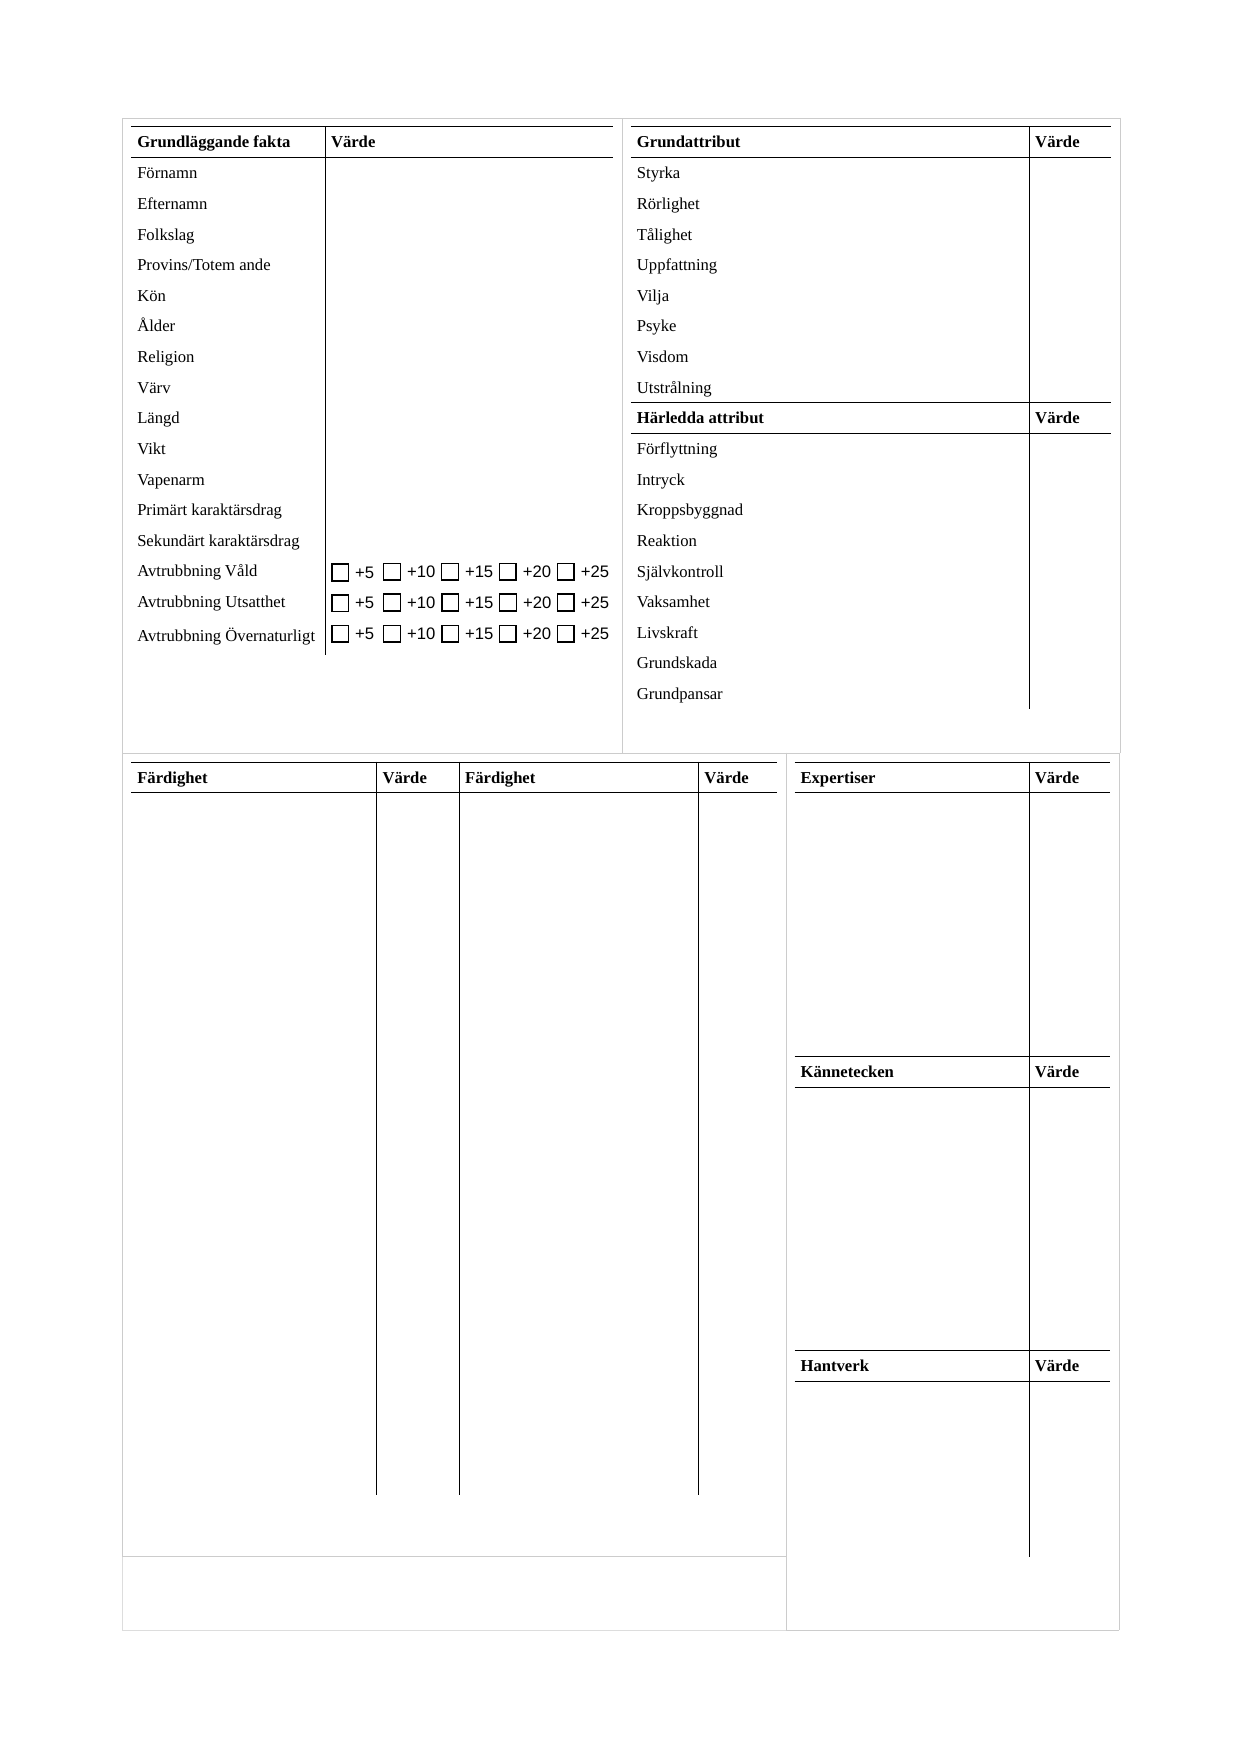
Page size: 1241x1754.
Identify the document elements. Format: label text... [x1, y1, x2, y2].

table_cell [131, 1144, 376, 1173]
table_cell Värde [1030, 1057, 1110, 1087]
table_cell [460, 1231, 698, 1261]
table_cell [460, 1173, 698, 1202]
table_cell [326, 372, 612, 402]
table_cell [460, 1027, 698, 1056]
table_cell [460, 1085, 698, 1114]
table_cell [1030, 1410, 1110, 1439]
table_cell Psyke [631, 310, 1029, 341]
table_header Färdighet [131, 763, 376, 792]
table_cell [795, 1088, 1029, 1116]
table_cell Kroppsbyggnad [631, 494, 1029, 525]
table_cell [1030, 434, 1111, 464]
table_cell [699, 1173, 777, 1202]
table_cell [377, 1378, 459, 1407]
table_cell [131, 880, 376, 909]
table_cell Grundskada [631, 648, 1029, 678]
table_header Värde [1030, 763, 1110, 792]
table_cell [377, 822, 459, 851]
table_header Expertiser [795, 763, 1029, 792]
table_cell [326, 341, 612, 372]
table_cell [1030, 1027, 1110, 1056]
table_cell [377, 1319, 459, 1348]
table_cell Vikt [131, 433, 325, 463]
table_cell [1030, 1469, 1110, 1498]
table_cell [131, 1378, 376, 1407]
table_cell [795, 910, 1029, 939]
table_cell [795, 1498, 1029, 1527]
table_cell [699, 1290, 777, 1319]
table_cell [377, 1085, 459, 1114]
table_header Färdighet [460, 763, 698, 792]
table_cell Grundpansar [631, 678, 1029, 709]
table_cell [460, 822, 698, 851]
table_cell [377, 1056, 459, 1085]
table_cell [131, 1231, 376, 1261]
table_cell [1030, 1292, 1110, 1321]
table_cell [131, 910, 376, 939]
table_cell [1030, 910, 1110, 939]
table_cell [377, 939, 459, 968]
table_cell [460, 793, 698, 822]
table_cell [460, 968, 698, 997]
table_cell [1030, 586, 1111, 617]
table_cell Kön [131, 280, 325, 310]
table_cell Visdom [631, 341, 1029, 372]
table_cell [699, 1466, 777, 1495]
table_cell [1030, 1440, 1110, 1469]
table_cell [377, 1231, 459, 1261]
table_cell [377, 1290, 459, 1319]
table_cell [377, 1466, 459, 1495]
table_cell [377, 1027, 459, 1056]
table_cell [460, 1261, 698, 1290]
table_cell [326, 494, 612, 525]
table_cell [1030, 1145, 1110, 1174]
table_cell [699, 1231, 777, 1261]
table_cell Härledda attribut [631, 403, 1029, 433]
table_cell [699, 997, 777, 1027]
table_cell [131, 1056, 376, 1085]
table_cell [795, 880, 1029, 909]
table_cell [377, 1173, 459, 1202]
table_cell [460, 1436, 698, 1466]
table_cell [795, 1469, 1029, 1498]
table_cell [699, 1319, 777, 1348]
table_cell Utstrålning [631, 372, 1029, 402]
table_cell [326, 219, 612, 249]
table_cell [699, 939, 777, 968]
table_cell [377, 1349, 459, 1378]
table_cell [1030, 372, 1111, 402]
table_cell Avtrubbning Våld [131, 555, 325, 586]
table_cell Intryck [631, 464, 1029, 494]
table_cell Efternamn [131, 188, 325, 218]
table_cell [377, 910, 459, 939]
table_cell [699, 1261, 777, 1290]
table_cell Vaksamhet [631, 586, 1029, 617]
table_cell [377, 880, 459, 909]
table_cell [131, 1114, 376, 1144]
table_cell [1030, 880, 1110, 909]
table_cell [699, 1144, 777, 1173]
table_cell [795, 968, 1029, 997]
table_cell [699, 910, 777, 939]
table_cell [1030, 525, 1111, 556]
table_cell [460, 1056, 698, 1085]
table_cell [131, 1085, 376, 1114]
table_cell [795, 1440, 1029, 1469]
table_cell Uppfattning [631, 249, 1029, 280]
table_cell [1030, 648, 1111, 678]
table_cell [377, 1261, 459, 1290]
table_cell [1030, 678, 1111, 709]
table_header Värde [1030, 127, 1111, 157]
table_cell [131, 793, 376, 822]
table_cell [795, 1527, 1029, 1557]
table_cell [795, 1027, 1029, 1056]
table_cell [1030, 1527, 1110, 1557]
table_cell [1030, 793, 1110, 822]
table_cell [460, 939, 698, 968]
table_cell Värde [1030, 403, 1111, 433]
table_cell [795, 851, 1029, 880]
table_cell Livskraft [631, 617, 1029, 647]
table_cell [131, 968, 376, 997]
table_cell [460, 880, 698, 909]
table_cell [699, 1378, 777, 1407]
table_cell [377, 1114, 459, 1144]
table_header Värde [377, 763, 459, 792]
table_cell Förnamn [131, 158, 325, 188]
table_cell [131, 822, 376, 851]
table_cell [795, 997, 1029, 1027]
table_cell [131, 1261, 376, 1290]
table_cell [1030, 219, 1111, 249]
table_cell [326, 433, 612, 463]
table_cell [1030, 1088, 1110, 1116]
table_cell [1030, 851, 1110, 880]
table_cell [377, 997, 459, 1027]
table_cell [460, 851, 698, 880]
table_cell Värde [1030, 1351, 1110, 1381]
table_cell [460, 1319, 698, 1348]
table_cell [1030, 997, 1110, 1027]
table_cell [795, 1292, 1029, 1321]
table_cell [699, 793, 777, 822]
table_cell [699, 968, 777, 997]
table_cell Ålder [131, 310, 325, 341]
table_cell [377, 1144, 459, 1173]
table_cell Avtrubbning Övernaturligt [131, 620, 325, 655]
table_cell [131, 1319, 376, 1348]
table_cell [699, 1027, 777, 1056]
table_cell [795, 822, 1029, 851]
table_cell [699, 1407, 777, 1436]
table_cell [795, 1410, 1029, 1439]
table_cell [131, 1027, 376, 1056]
table_cell [699, 1436, 777, 1466]
table_cell Rörlighet [631, 188, 1029, 218]
table_cell [460, 1378, 698, 1407]
table_cell [326, 402, 612, 433]
table_cell [1030, 822, 1110, 851]
table_cell Styrka [631, 158, 1029, 188]
table_cell [131, 1407, 376, 1436]
table_cell Reaktion [631, 525, 1029, 556]
table_cell [1030, 1116, 1110, 1145]
table_cell [795, 793, 1029, 822]
table_cell [699, 880, 777, 909]
table_cell [1030, 1204, 1110, 1233]
table_cell [377, 851, 459, 880]
table_cell [1030, 280, 1111, 310]
table_cell [1030, 939, 1110, 968]
table_cell [1030, 1175, 1110, 1204]
table_header Värde [699, 763, 777, 792]
table_cell [1030, 341, 1111, 372]
table_cell [1030, 968, 1110, 997]
table_cell [377, 1407, 459, 1436]
table_cell [1030, 556, 1111, 586]
table_cell [1030, 1262, 1110, 1292]
table_cell [460, 1144, 698, 1173]
table_cell Folkslag [131, 219, 325, 249]
table_cell [795, 1175, 1029, 1204]
table_cell [795, 1382, 1029, 1410]
table_cell [377, 968, 459, 997]
table_cell Primärt karaktärsdrag [131, 494, 325, 525]
table_cell [699, 1349, 777, 1378]
table_cell Avtrubbning Utsatthet [131, 586, 325, 620]
table_cell Religion [131, 341, 325, 372]
table_cell [795, 1116, 1029, 1145]
table_cell Längd [131, 402, 325, 433]
table_header Grundattribut [631, 127, 1029, 157]
table_cell [1030, 494, 1111, 525]
table_cell [1030, 1233, 1110, 1262]
table_cell [460, 1349, 698, 1378]
table_cell [131, 1173, 376, 1202]
table_cell [1030, 464, 1111, 494]
table_cell [699, 851, 777, 880]
table_cell [377, 793, 459, 822]
table_header Grundläggande fakta [131, 127, 325, 157]
table_cell [131, 1290, 376, 1319]
table_cell [377, 1202, 459, 1231]
table_cell [1030, 310, 1111, 341]
table_cell [1030, 1321, 1110, 1350]
table_cell [131, 1202, 376, 1231]
table_cell [326, 188, 612, 218]
table_cell [460, 910, 698, 939]
table_cell [795, 1145, 1029, 1174]
table_cell [326, 249, 612, 280]
table_cell Sekundärt karaktärsdrag [131, 525, 325, 555]
table_cell [795, 939, 1029, 968]
table_cell [131, 939, 376, 968]
table_cell [326, 620, 612, 655]
table_cell Tålighet [631, 219, 1029, 249]
table_cell Självkontroll [631, 556, 1029, 586]
table_cell [326, 586, 330, 620]
table_cell [795, 1321, 1029, 1350]
table_cell [1030, 617, 1111, 647]
table_cell Förflyttning [631, 434, 1029, 464]
table_cell [1030, 188, 1111, 218]
table_cell Vapenarm [131, 464, 325, 494]
table_cell [795, 1262, 1029, 1292]
table_cell [326, 464, 612, 494]
table_cell [326, 555, 612, 586]
table_cell [699, 1085, 777, 1114]
table_cell [795, 1204, 1029, 1233]
table_cell [699, 822, 777, 851]
table_cell [377, 1436, 459, 1466]
table_cell [131, 1349, 376, 1378]
table_cell [326, 310, 612, 341]
table_header Värde [326, 127, 612, 157]
table_cell [326, 158, 612, 188]
table_cell Vilja [631, 280, 1029, 310]
table_cell [131, 1436, 376, 1466]
table_cell [460, 1466, 698, 1495]
table_cell [795, 1233, 1029, 1262]
table_cell [699, 1202, 777, 1231]
table_cell [1030, 249, 1111, 280]
table_cell [460, 997, 698, 1027]
table_cell [699, 1056, 777, 1085]
table_cell [460, 1290, 698, 1319]
table_cell [460, 1202, 698, 1231]
table_cell [1030, 158, 1111, 188]
table_cell Provins/Totem ande [131, 249, 325, 280]
table_cell [326, 280, 612, 310]
table_cell [131, 1466, 376, 1495]
table_cell [699, 1114, 777, 1144]
table_cell Värv [131, 372, 325, 402]
table_cell [131, 997, 376, 1027]
table_cell [1030, 1498, 1110, 1527]
table_cell [326, 525, 612, 555]
table_cell Hantverk [795, 1351, 1029, 1381]
table_cell [460, 1407, 698, 1436]
table_cell [460, 1114, 698, 1144]
table_cell Kännetecken [795, 1057, 1029, 1087]
table_cell [131, 851, 376, 880]
table_cell [1030, 1382, 1110, 1410]
